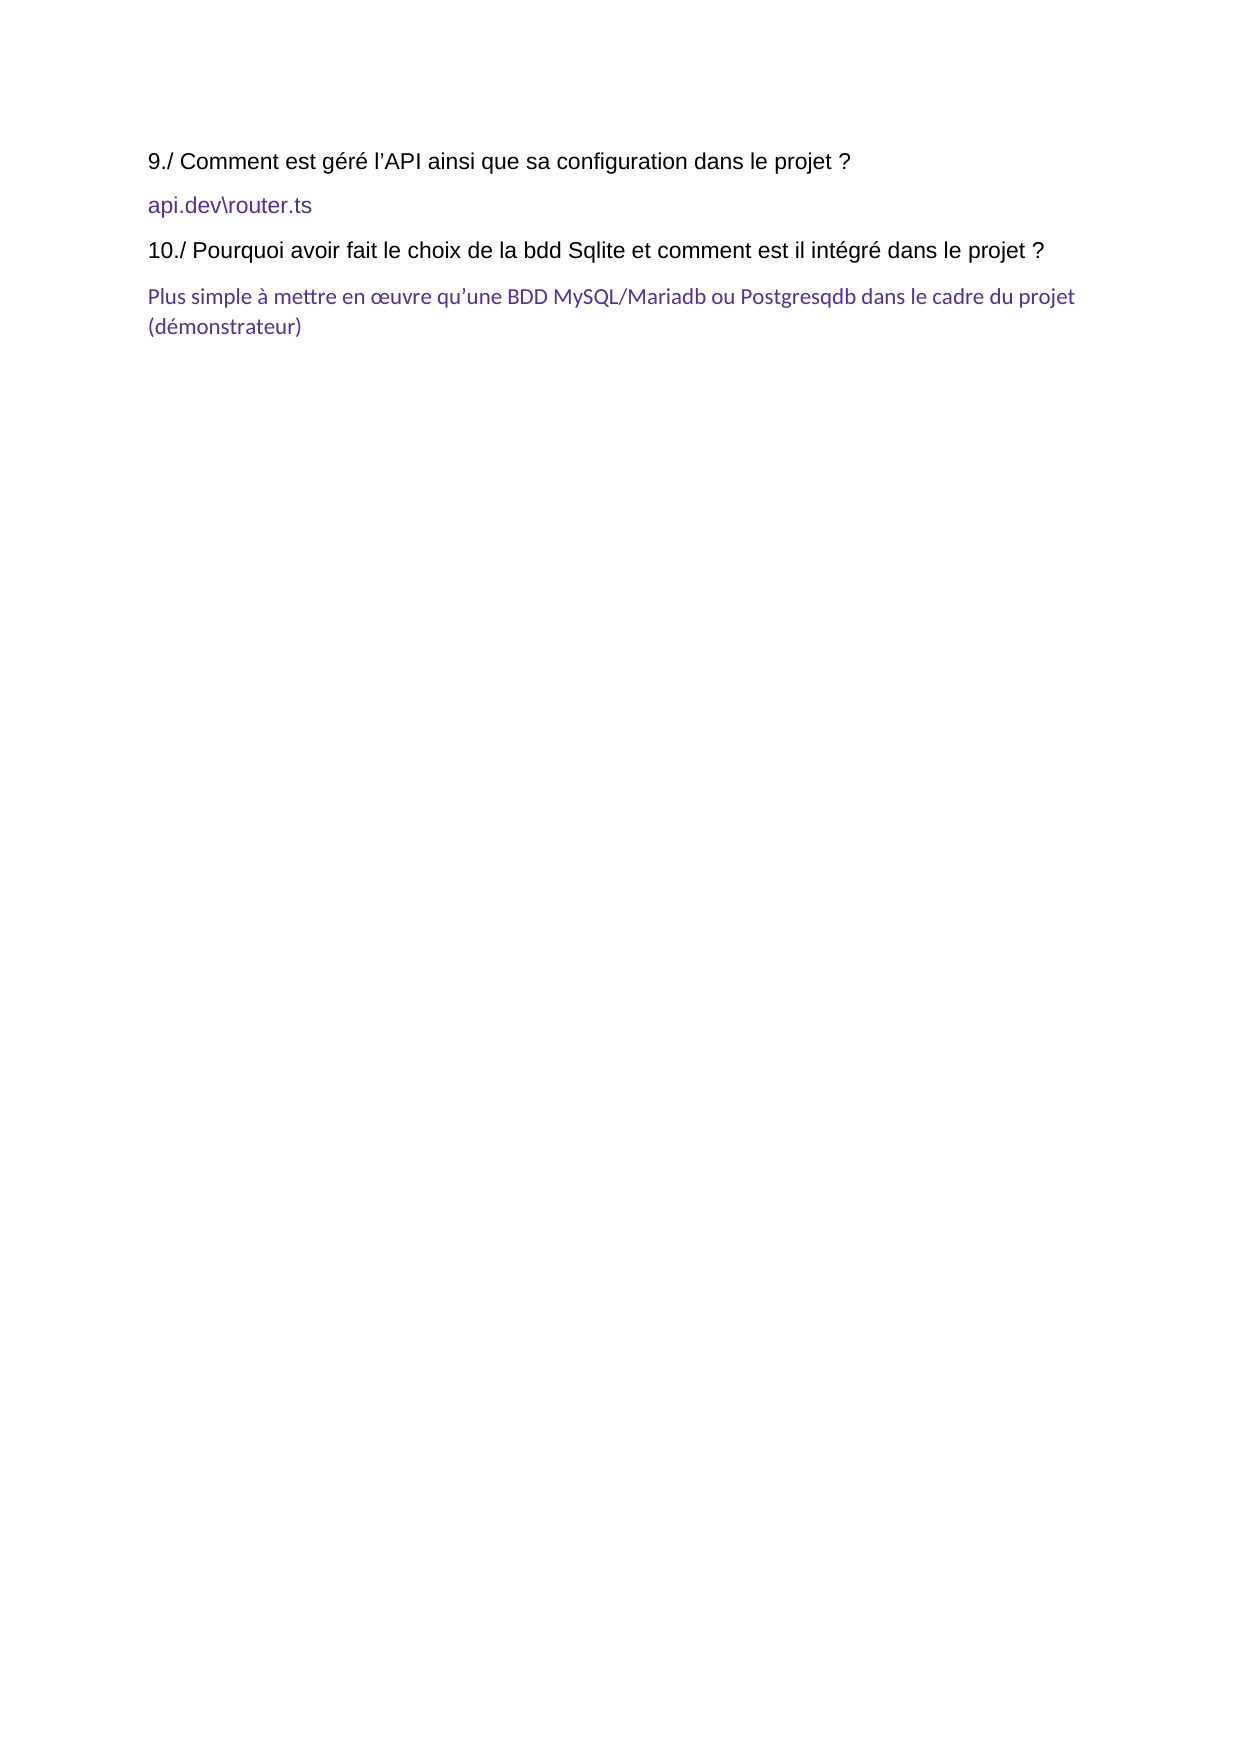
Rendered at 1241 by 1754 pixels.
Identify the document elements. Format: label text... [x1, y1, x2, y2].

text 9./ Comment est géré l’API ainsi que sa configuration dans le projet ? [148, 148, 1093, 174]
text 10./ Pourquoi avoir fait le choix de la bdd Sqlite et comment est il intégré dans le projet ? [148, 237, 1093, 263]
text Plus simple à mettre en œuvre qu’une BDD MySQL/Mariadb ou Postgresqdb dans le cadre du projet (démonstrateur) [148, 282, 1093, 340]
text api.dev\router.ts [148, 192, 1093, 219]
